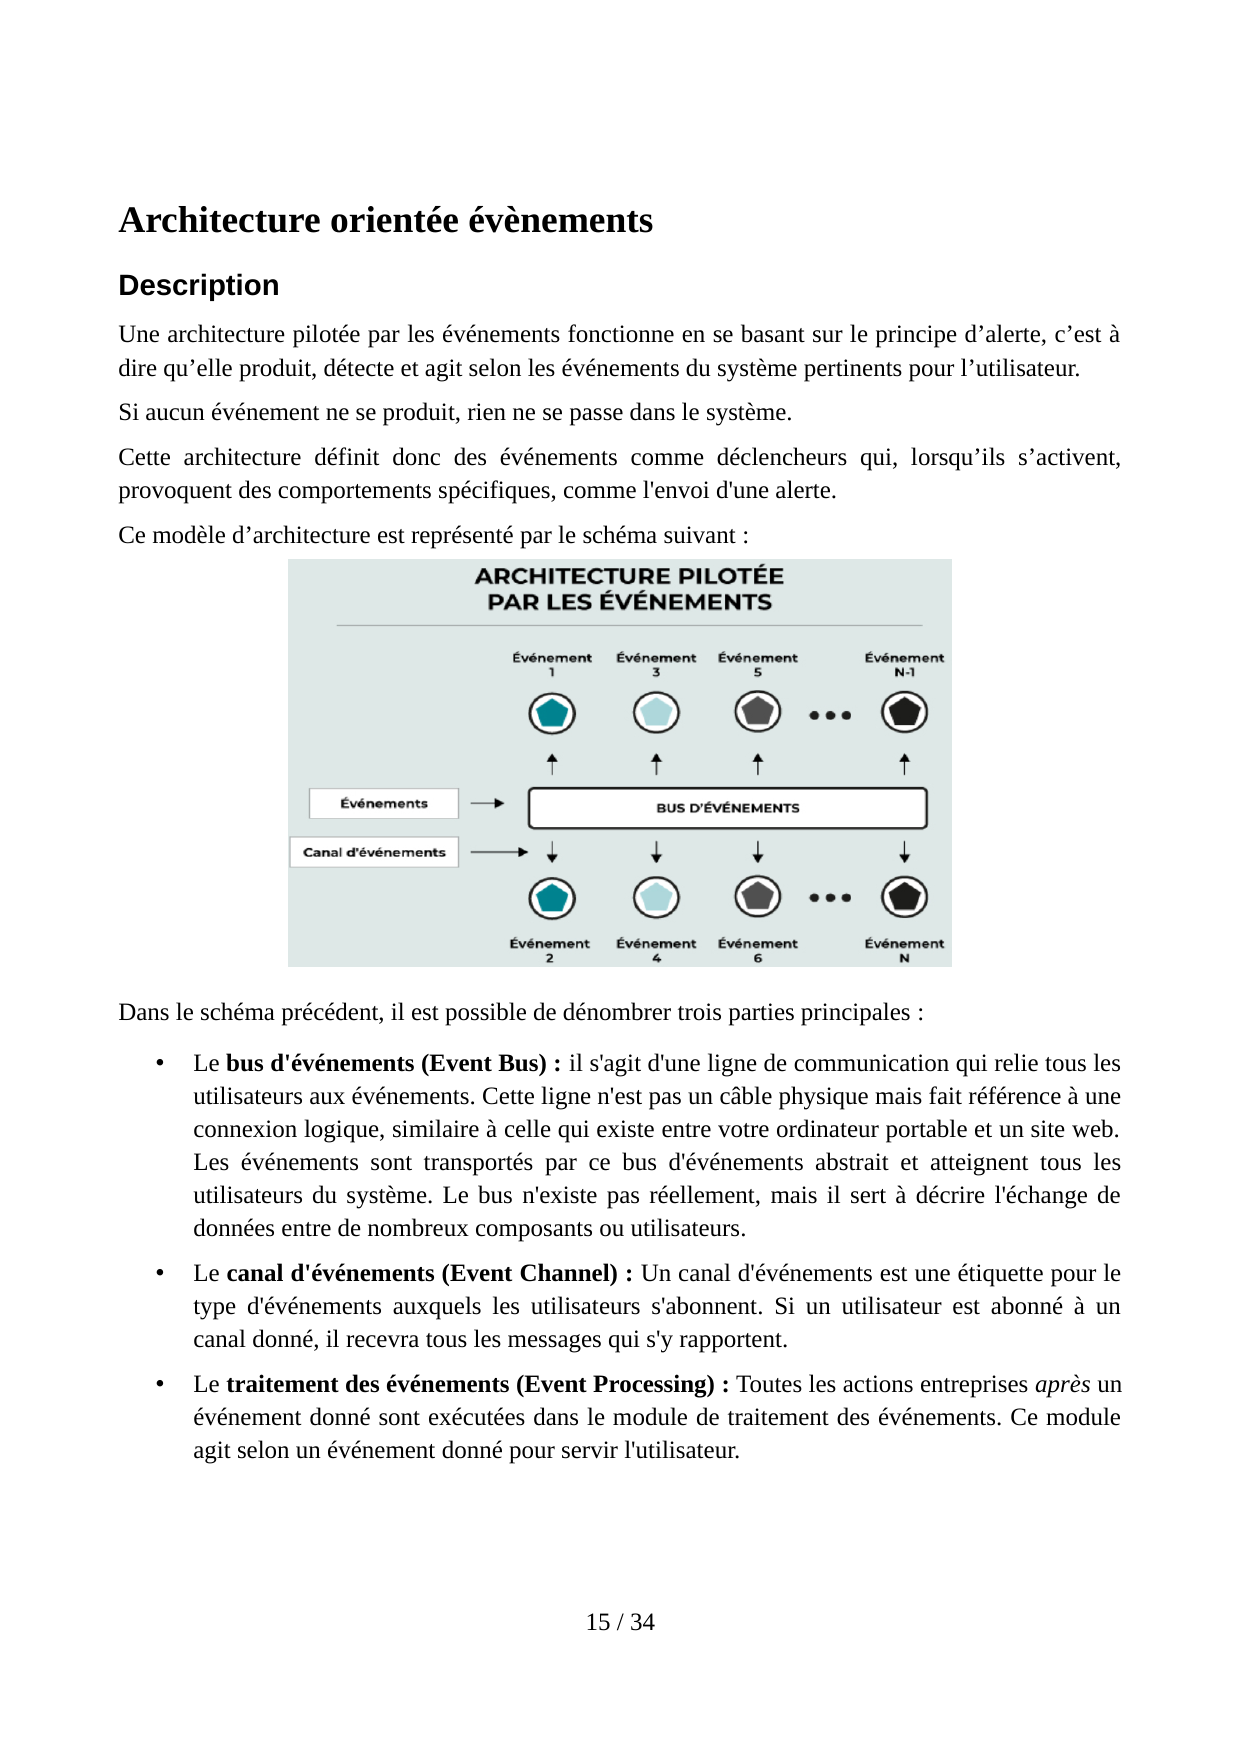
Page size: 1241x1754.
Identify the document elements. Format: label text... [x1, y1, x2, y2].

text Ce modèle d’architecture est représenté par le schéma suivant : [118, 520, 1122, 549]
subtitle Description [118, 267, 1122, 301]
text Une architecture pilotée par les événements fonctionne en se basant sur le principe d’alerte, c’est à dire qu’elle produit, détecte et agit selon les événements du système pertinents pour l’utilisateur. [118, 319, 1122, 381]
text Dans le schéma précédent, il est possible de dénombrer trois parties principales : [118, 997, 1122, 1026]
text Cette architecture définit donc des événements comme déclencheurs qui, lorsqu’ils s’activent, provoquent des comportements spécifiques, comme l'envoi d'une alerte. [118, 442, 1122, 504]
list Le traitement des événements (Event Processing) : Toutes les actions entreprises après un événement donné sont exécutées dans le module de traitement des événements. Ce module agit selon un événement donné pour servir l'utilisateur. [156, 1369, 1122, 1464]
subtitle Architecture orientée évènements [118, 197, 1122, 240]
text Si aucun événement ne se produit, rien ne se passe dans le système. [118, 397, 1122, 426]
list Le canal d'événements (Event Channel) : Un canal d'événements est une étiquette pour le type d'événements auxquels les utilisateurs s'abonnent. Si un utilisateur est abonné à un canal donné, il recevra tous les messages qui s'y rapportent. [156, 1258, 1122, 1353]
list Le bus d'événements (Event Bus) : il s'agit d'une ligne de communication qui relie tous les utilisateurs aux événements. Cette ligne n'est pas un câble physique mais fait référence à une connexion logique, similaire à celle qui existe entre votre ordinateur portable et un site web. Les événements sont transportés par ce bus d'événements abstrait et atteignent tous les utilisateurs du système. Le bus n'existe pas réellement, mais il sert à décrire l'échange de données entre de nombreux composants ou utilisateurs. [156, 1048, 1122, 1242]
picture [288, 559, 952, 967]
